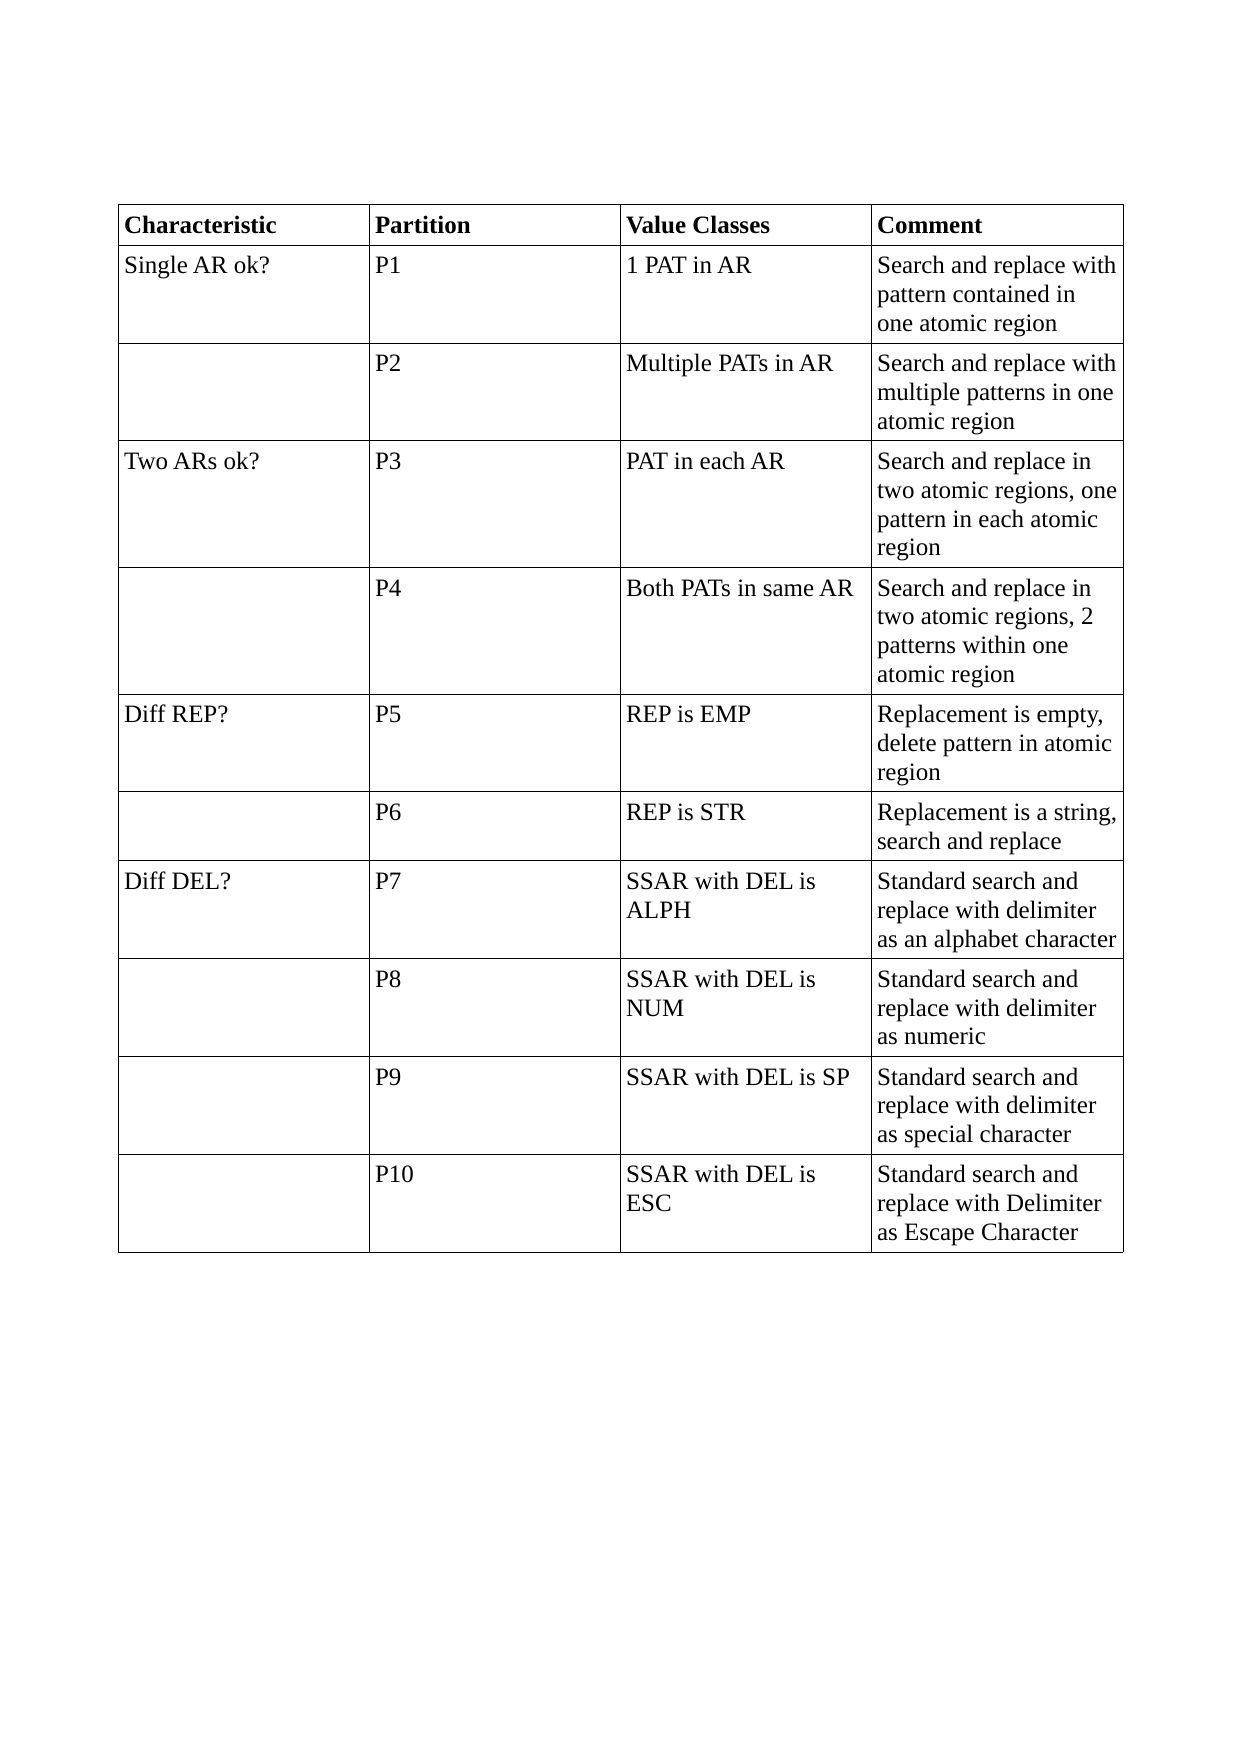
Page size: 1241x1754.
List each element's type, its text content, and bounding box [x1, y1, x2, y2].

table_cell Standard search and replace with delimiter as numeric [872, 959, 1123, 1056]
table_header Characteristic [119, 205, 369, 245]
table_header Comment [872, 205, 1123, 245]
table_cell REP is EMP [621, 695, 871, 791]
table_cell SSAR with DEL is NUM [621, 959, 871, 1056]
table_cell Standard search and replace with delimiter as an alphabet character [872, 861, 1123, 958]
table_header Partition [370, 205, 620, 245]
table_cell [119, 344, 369, 440]
table_cell REP is STR [621, 792, 871, 860]
table_cell Search and replace with multiple patterns in one atomic region [872, 344, 1123, 440]
table_cell [119, 1155, 369, 1252]
table_cell P5 [370, 695, 620, 791]
table_cell Replacement is empty, delete pattern in atomic region [872, 695, 1123, 791]
table_cell P3 [370, 441, 620, 567]
table_cell P8 [370, 959, 620, 1056]
table_cell P1 [370, 246, 620, 342]
table_cell Standard search and replace with delimiter as special character [872, 1057, 1123, 1154]
table_cell Replacement is a string, search and replace [872, 792, 1123, 860]
table_cell Two ARs ok? [119, 441, 369, 567]
table_cell Diff REP? [119, 695, 369, 791]
table_cell Search and replace in two atomic regions, 2 patterns within one atomic region [872, 568, 1123, 693]
table_cell [119, 959, 369, 1056]
table_cell [119, 568, 369, 693]
table_cell SSAR with DEL is SP [621, 1057, 871, 1154]
table_cell [119, 1057, 369, 1154]
table_cell SSAR with DEL is ALPH [621, 861, 871, 958]
table_cell P9 [370, 1057, 620, 1154]
table_cell P4 [370, 568, 620, 693]
table_cell P6 [370, 792, 620, 860]
table_cell Diff DEL? [119, 861, 369, 958]
table_cell P7 [370, 861, 620, 958]
table_cell P2 [370, 344, 620, 440]
table_cell Both PATs in same AR [621, 568, 871, 693]
table_cell 1 PAT in AR [621, 246, 871, 342]
table_cell P10 [370, 1155, 620, 1252]
table_header Value Classes [621, 205, 871, 245]
table_cell Single AR ok? [119, 246, 369, 342]
table_cell SSAR with DEL is ESC [621, 1155, 871, 1252]
table_cell Search and replace in two atomic regions, one pattern in each atomic region [872, 441, 1123, 567]
table_cell Standard search and­ replace with Delimiter as Escape Character [872, 1155, 1123, 1252]
table_cell PAT in each AR [621, 441, 871, 567]
table_cell Search and replace with pattern contained in one atomic region [872, 246, 1123, 342]
table_cell Multiple PATs in AR [621, 344, 871, 440]
table_cell [119, 792, 369, 860]
